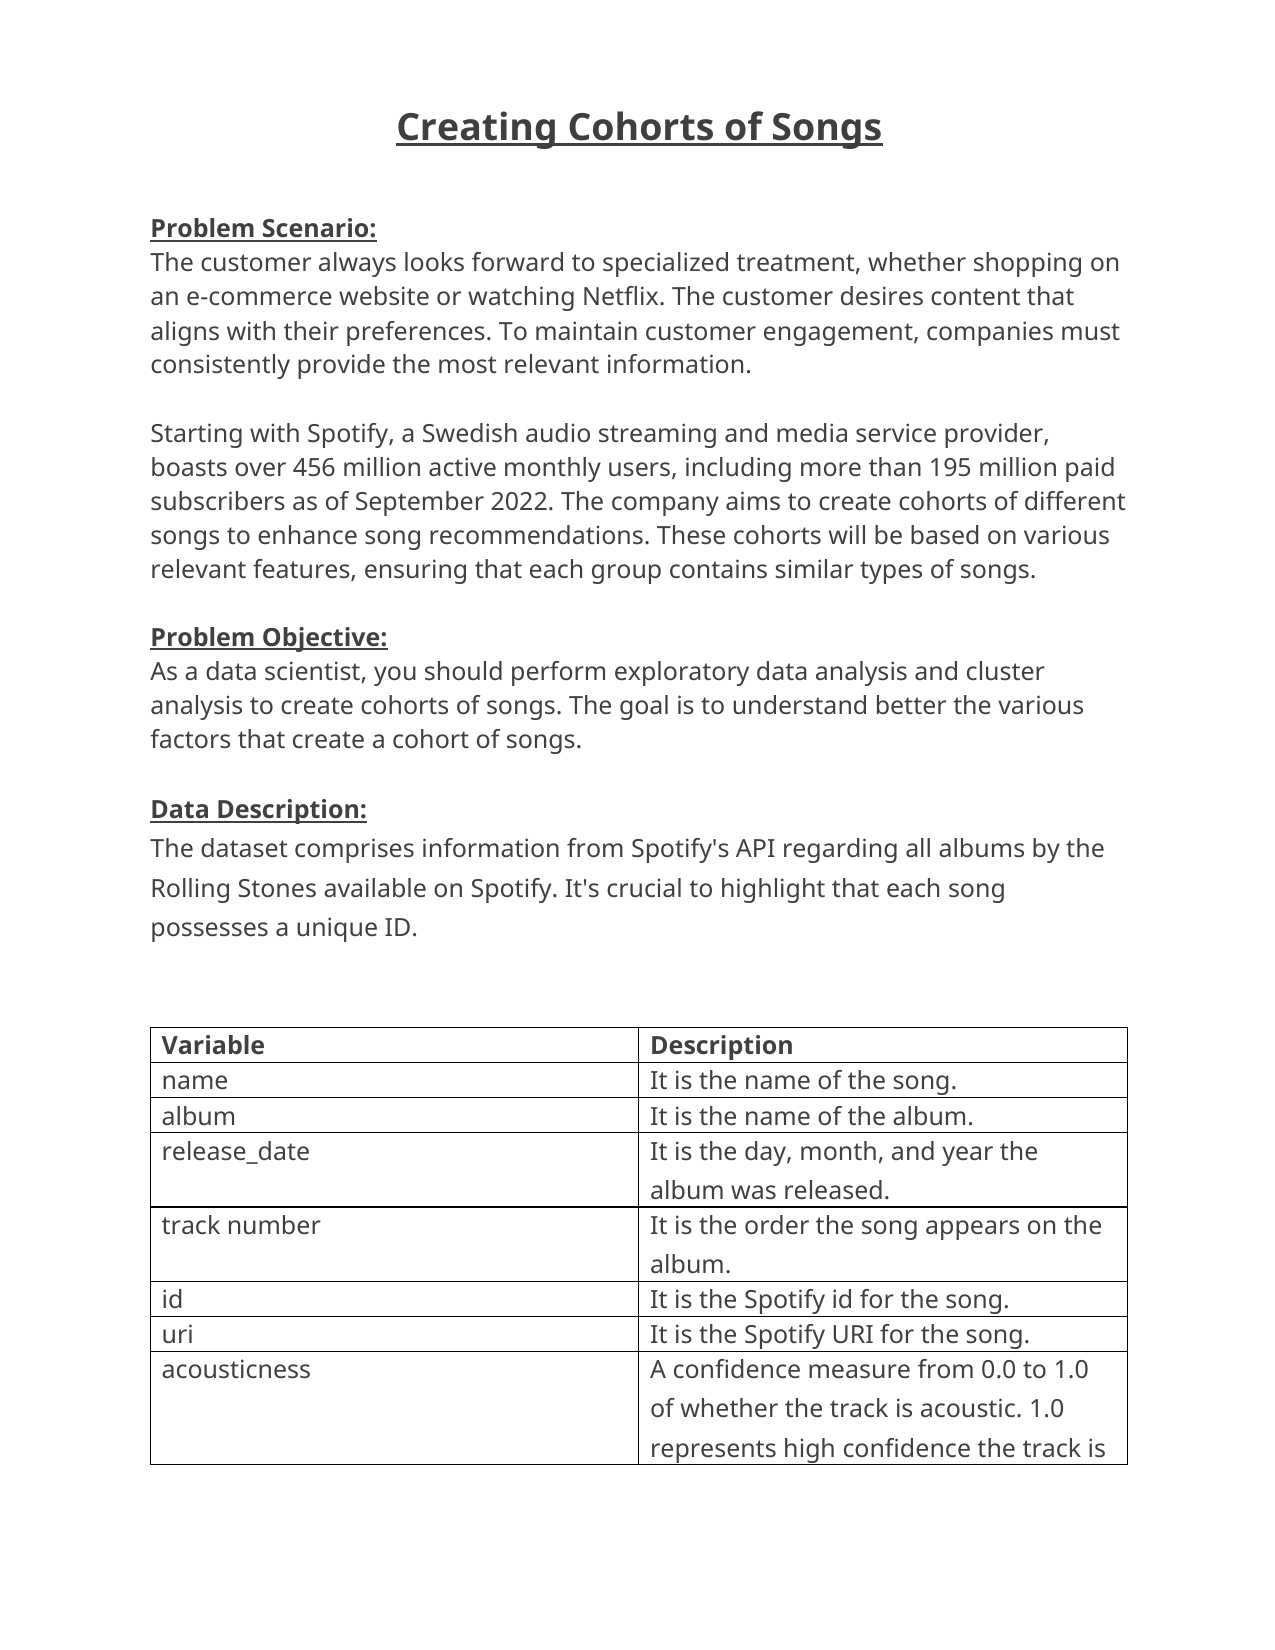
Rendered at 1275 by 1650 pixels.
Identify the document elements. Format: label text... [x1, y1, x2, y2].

table_header Variable [151, 1028, 638, 1062]
table_cell acousticness [151, 1352, 638, 1464]
text The customer always looks forward to specialized treatment, whether shopping on an e-commerce website or watching Netflix. The customer desires content that aligns with their preferences. To maintain customer engagement, companies must consistently provide the most relevant information. [150, 245, 1128, 381]
text The dataset comprises information from Spotify's API regarding all albums by the Rolling Stones available on Spotify. It's crucial to highlight that each song possesses a unique ID. [150, 831, 1128, 943]
table_cell It is the Spotify id for the song. [639, 1282, 1127, 1316]
text Problem Scenario: [150, 211, 1128, 245]
table_cell It is the order the song appears on the album. [639, 1208, 1127, 1281]
table_cell It is the Spotify URI for the song. [639, 1317, 1127, 1351]
text As a data scientist, you should perform exploratory data analysis and cluster analysis to create cohorts of songs. The goal is to understand better the various factors that create a cohort of songs. [150, 654, 1128, 756]
text Data Description: [150, 792, 1128, 826]
table_cell track number [151, 1208, 638, 1281]
table_header Description [639, 1028, 1127, 1062]
table_cell A confidence measure from 0.0 to 1.0 of whether the track is acoustic. 1.0 represents high confidence the track is [639, 1352, 1127, 1464]
text Creating Cohorts of Songs [150, 100, 1128, 151]
text Starting with Spotify, a Swedish audio streaming and media service provider, boasts over 456 million active monthly users, including more than 195 million paid subscribers as of September 2022. The company aims to create cohorts of different songs to enhance song recommendations. These cohorts will be based on various relevant features, ensuring that each group contains similar types of songs. [150, 415, 1128, 586]
table_cell release_date [151, 1133, 638, 1206]
table_cell name [151, 1063, 638, 1097]
text Problem Objective: [150, 620, 1128, 654]
table_cell It is the day, month, and year the album was released. [639, 1133, 1127, 1206]
table_cell album [151, 1098, 638, 1132]
table_cell uri [151, 1317, 638, 1351]
table_cell id [151, 1282, 638, 1316]
table_cell It is the name of the album. [639, 1098, 1127, 1132]
table_cell It is the name of the song. [639, 1063, 1127, 1097]
